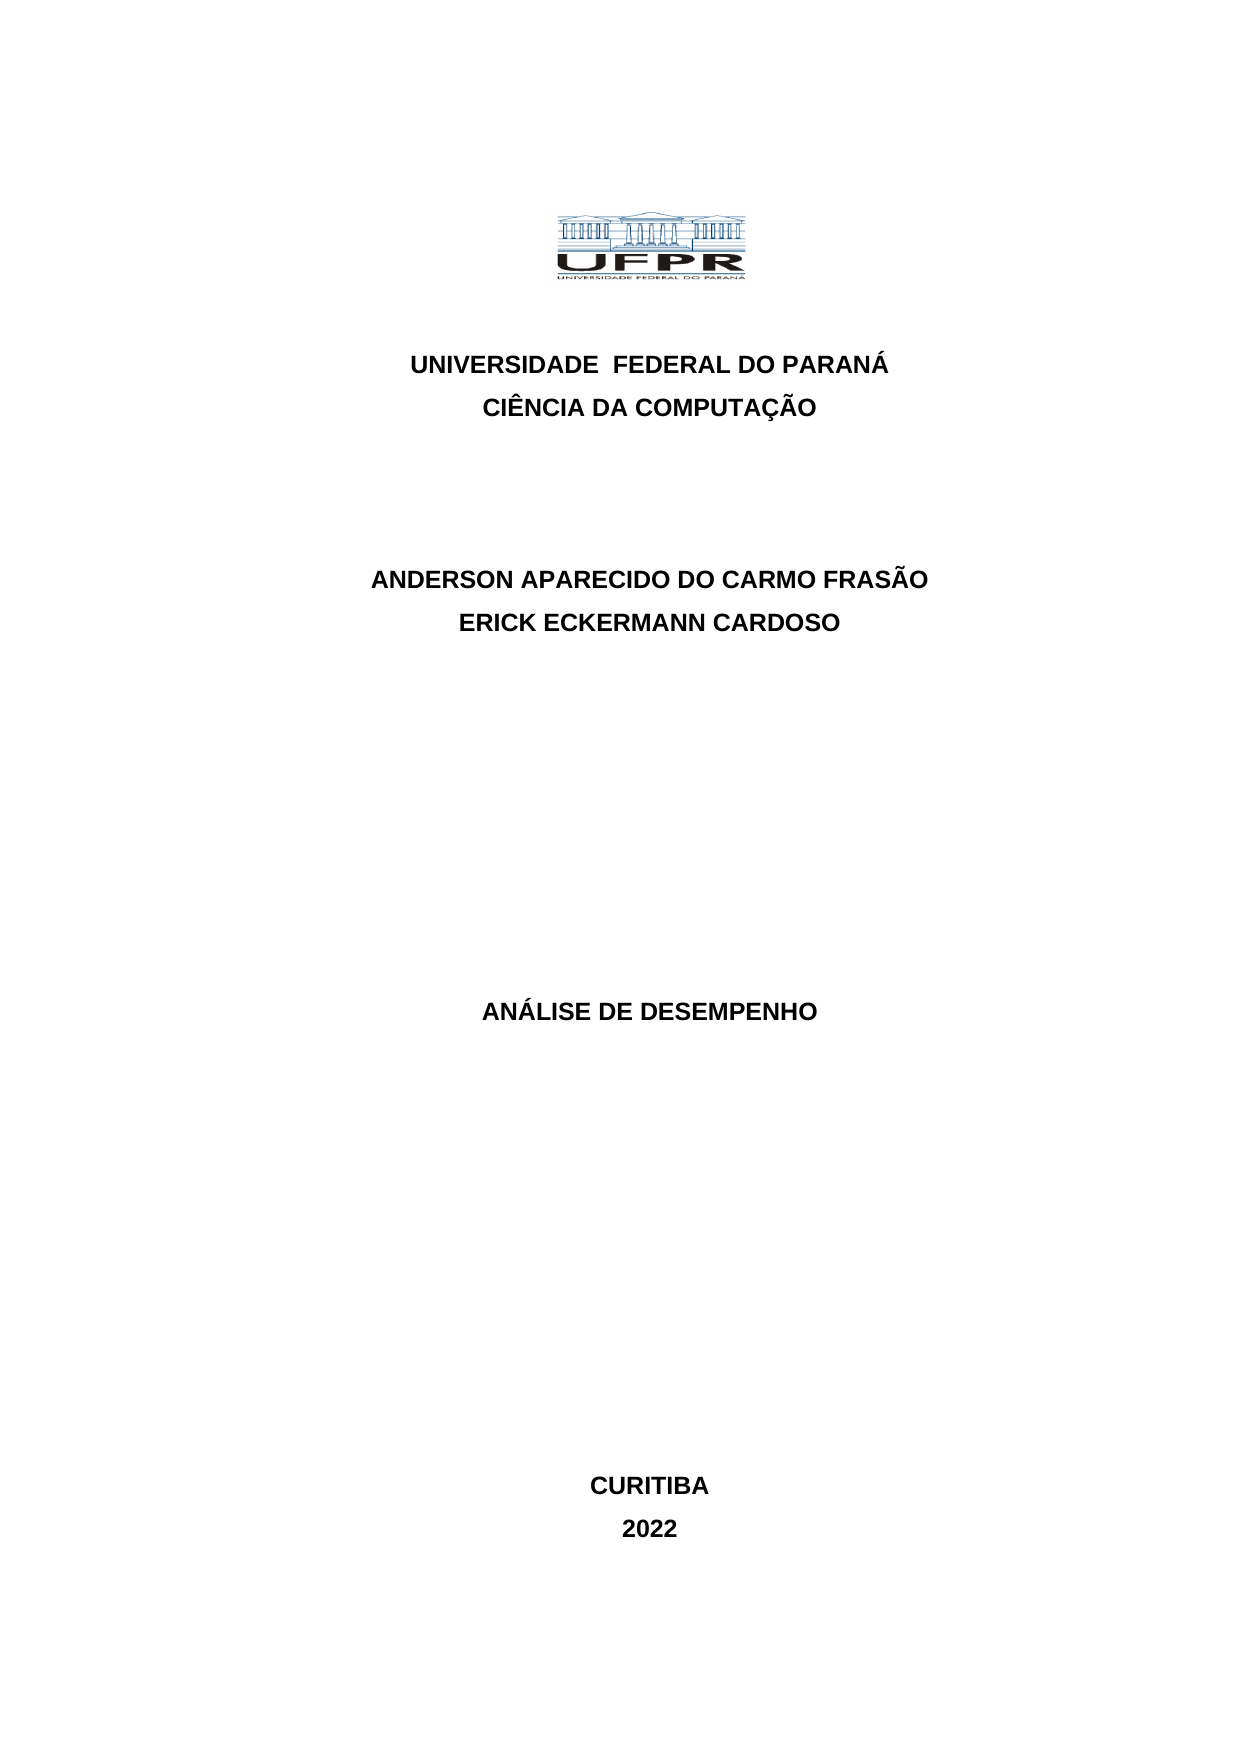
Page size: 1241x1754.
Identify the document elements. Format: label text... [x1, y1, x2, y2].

text ANDERSON APARECIDO DO CARMO FRASÃO [177, 565, 1122, 594]
text CURITIBA [177, 1471, 1122, 1500]
picture [523, 177, 776, 318]
text ERICK ECKERMANN CARDOSO [177, 608, 1122, 637]
text UNIVERSIDADE FEDERAL DO PARANÁ [177, 350, 1122, 378]
text ANÁLISE DE DESEMPENHO [177, 997, 1122, 1025]
text 2022 [177, 1514, 1122, 1543]
text CIÊNCIA DA COMPUTAÇÃO [177, 393, 1122, 422]
